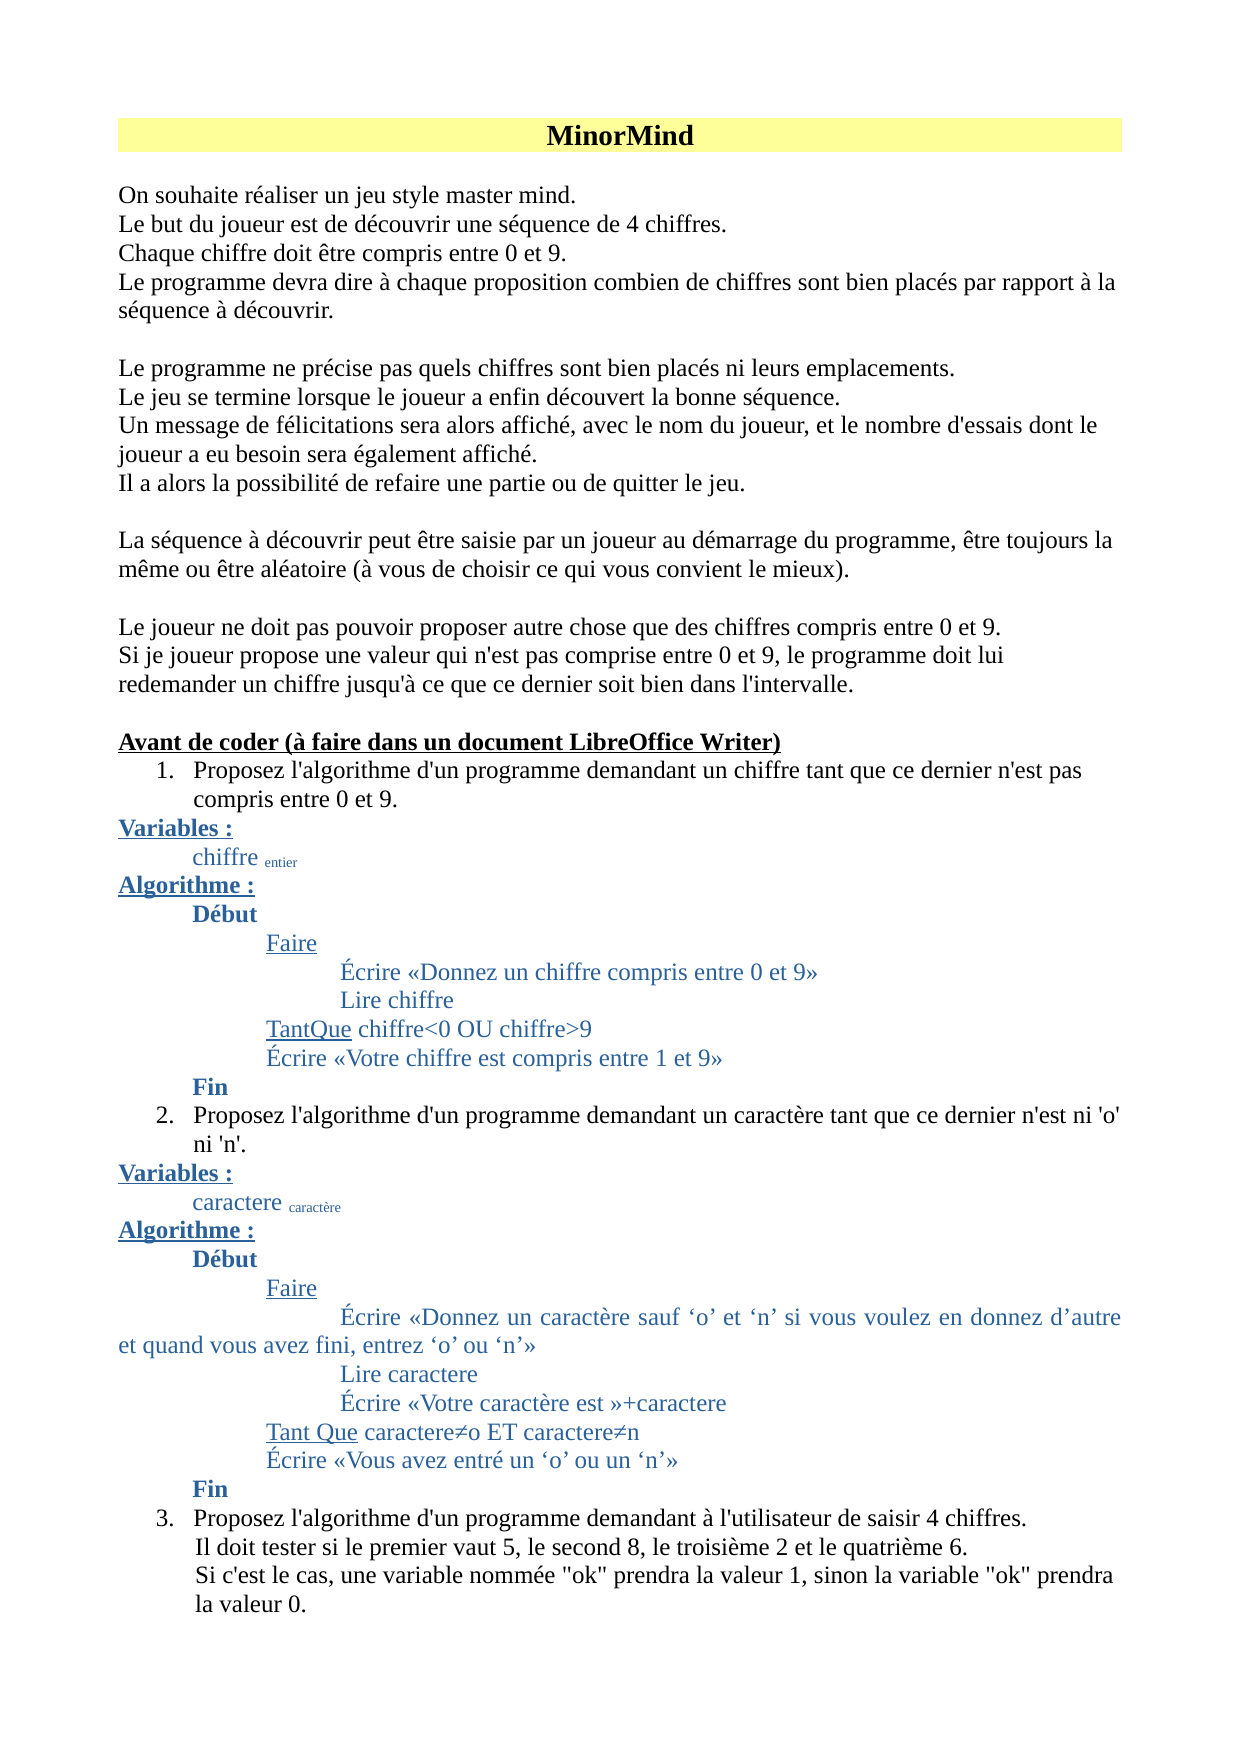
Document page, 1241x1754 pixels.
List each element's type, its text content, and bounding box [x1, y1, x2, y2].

text Début [118, 1244, 1122, 1273]
text Fin [118, 1072, 1122, 1100]
list Proposez l'algorithme d'un programme demandant un caractère tant que ce dernier n'est ni 'o' ni 'n'. [156, 1100, 1122, 1158]
text Avant de coder (à faire dans un document LibreOffice Writer) [118, 727, 1122, 755]
text Début [118, 899, 1122, 928]
text Lire caractere [118, 1359, 1122, 1388]
text caractere caractère [118, 1187, 1122, 1215]
text Écrire «Donnez un chiffre compris entre 0 et 9» [118, 957, 1122, 985]
text chiffre entier [118, 842, 1122, 870]
text Variables : [118, 1158, 1122, 1187]
text La séquence à découvrir peut être saisie par un joueur au démarrage du programme, être toujours la même ou être aléatoire (à vous de choisir ce qui vous convient le mieux). [118, 525, 1122, 583]
text Variables : [118, 813, 1122, 842]
text Lire chiffre [118, 985, 1122, 1014]
text Écrire «Votre caractère est »+caractere [118, 1388, 1122, 1417]
text Faire [118, 1273, 1122, 1302]
text Le programme ne précise pas quels chiffres sont bien placés ni leurs emplacements. [118, 353, 1122, 382]
text Le jeu se termine lorsque le joueur a enfin découvert la bonne séquence. [118, 382, 1122, 410]
text Écrire «Donnez un caractère sauf ‘o’ et ‘n’ si vous voulez en donnez d’autre et quand vous avez fini, entrez ‘o’ ou ‘n’» [118, 1302, 1122, 1359]
text Il doit tester si le premier vaut 5, le second 8, le troisième 2 et le quatrième 6. [195, 1532, 1122, 1560]
text Écrire «Votre chiffre est compris entre 1 et 9» [118, 1043, 1122, 1072]
text Écrire «Vous avez entré un ‘o’ ou un ‘n’» [118, 1445, 1122, 1474]
text Le joueur ne doit pas pouvoir proposer autre chose que des chiffres compris entre 0 et 9. [118, 612, 1122, 640]
text Le programme devra dire à chaque proposition combien de chiffres sont bien placés par rapport à la séquence à découvrir. [118, 267, 1122, 324]
text Un message de félicitations sera alors affiché, avec le nom du joueur, et le nombre d'essais dont le joueur a eu besoin sera également affiché. [118, 410, 1122, 468]
text Si c'est le cas, une variable nommée "ok" prendra la valeur 1, sinon la variable "ok" prendra la valeur 0. [195, 1560, 1122, 1618]
text Fin [118, 1474, 1122, 1503]
text Algorithme : [118, 870, 1122, 899]
text Faire [118, 928, 1122, 957]
text Tant Que caractere≠o ET caractere≠n [118, 1417, 1122, 1445]
text On souhaite réaliser un jeu style master mind. [118, 180, 1122, 209]
text Si je joueur propose une valeur qui n'est pas comprise entre 0 et 9, le programme doit lui redemander un chiffre jusqu'à ce que ce dernier soit bien dans l'intervalle. [118, 640, 1122, 698]
list Proposez l'algorithme d'un programme demandant un chiffre tant que ce dernier n'est pas compris entre 0 et 9. [156, 755, 1122, 813]
text Le but du joueur est de découvrir une séquence de 4 chiffres. [118, 209, 1122, 238]
text TantQue chiffre<0 OU chiffre>9 [118, 1014, 1122, 1043]
list Proposez l'algorithme d'un programme demandant à l'utilisateur de saisir 4 chiffres. [156, 1503, 1122, 1532]
text Il a alors la possibilité de refaire une partie ou de quitter le jeu. [118, 468, 1122, 497]
text MinorMind [118, 118, 1122, 152]
text Chaque chiffre doit être compris entre 0 et 9. [118, 238, 1122, 267]
text Algorithme : [118, 1215, 1122, 1244]
